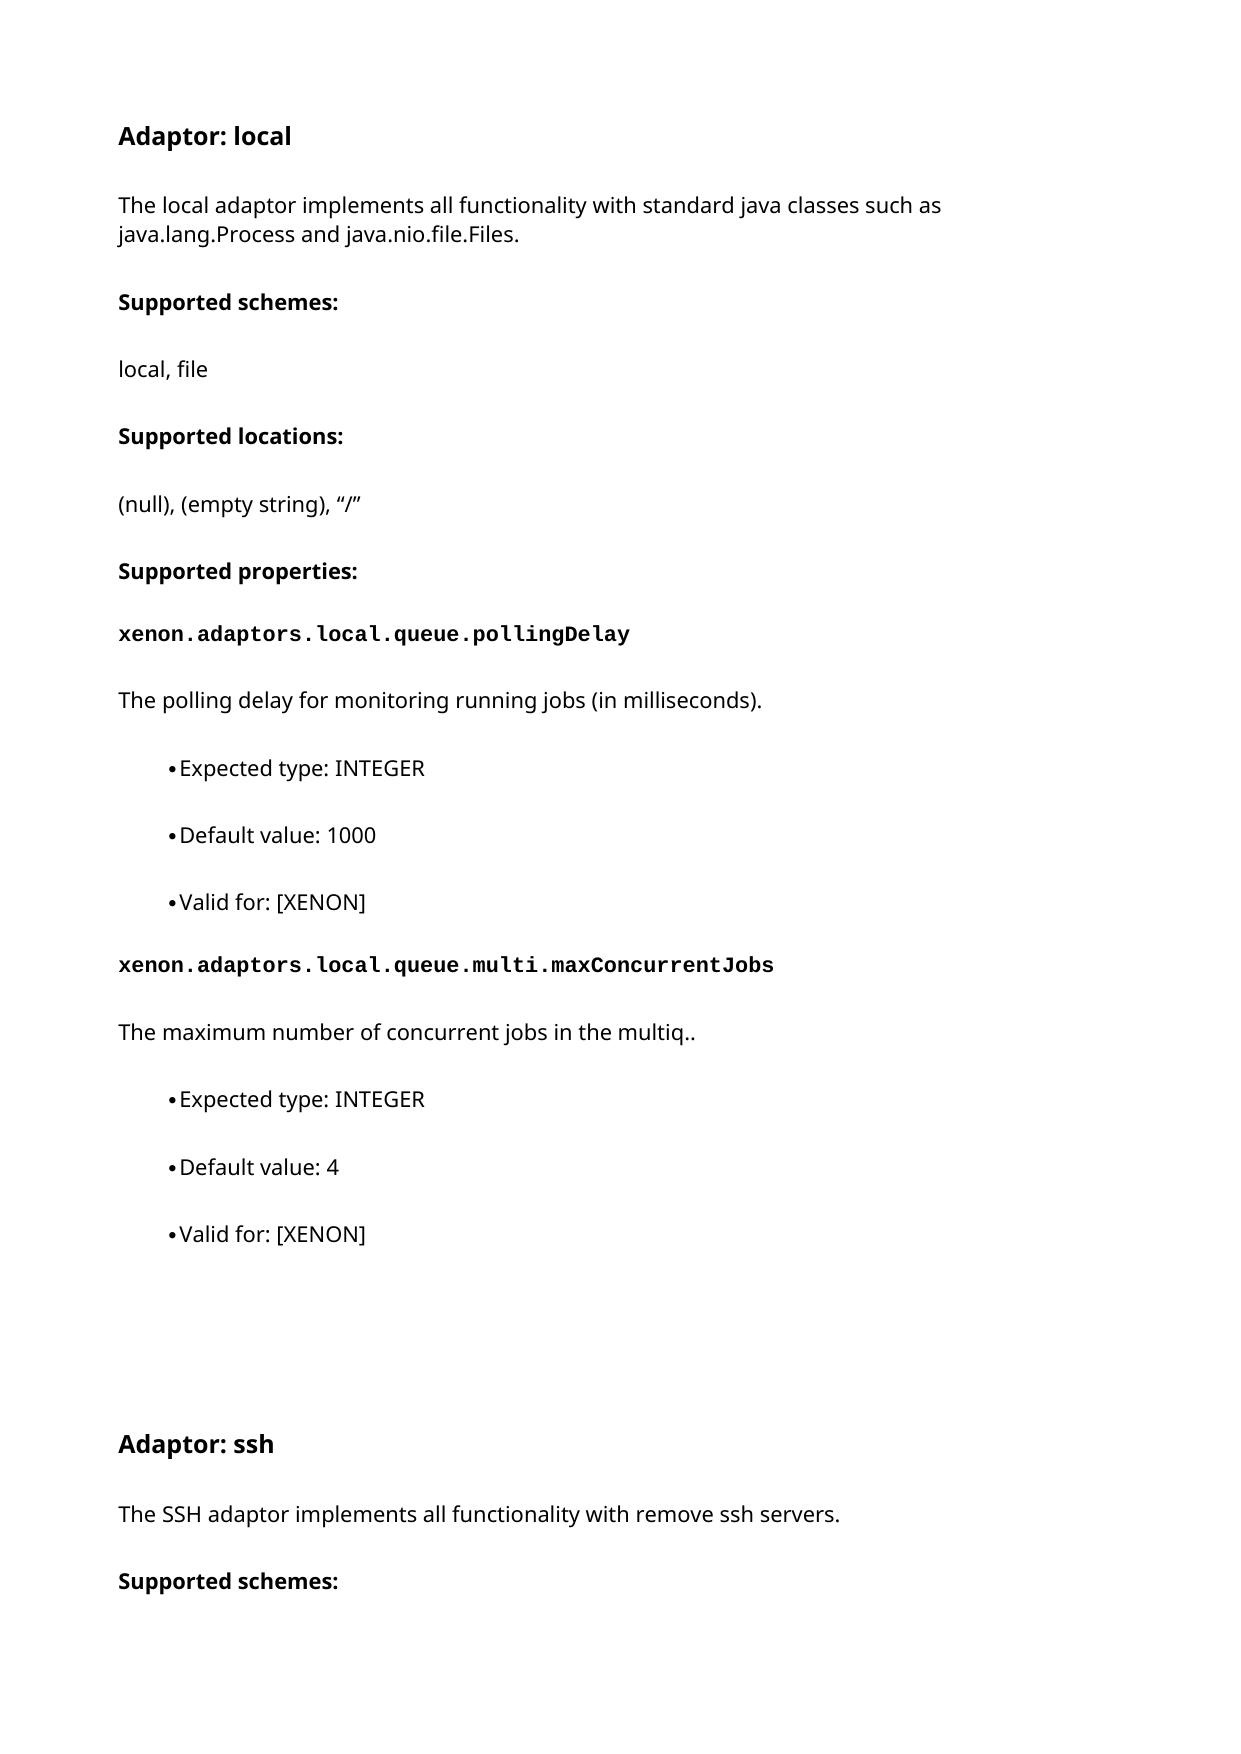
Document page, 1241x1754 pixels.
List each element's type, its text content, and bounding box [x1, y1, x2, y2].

text Supported schemes: [118, 1566, 1122, 1596]
list Default value: 1000 [118, 820, 1122, 850]
list Expected type: INTEGER [118, 1084, 1122, 1114]
text local, file [118, 354, 1122, 384]
list Expected type: INTEGER [118, 753, 1122, 783]
list Valid for: [XENON] [118, 887, 1122, 917]
text xenon.adaptors.local.queue.multi.maxConcurrentJobs [118, 955, 1122, 979]
text The maximum number of concurrent jobs in the multiq.. [118, 1017, 1122, 1047]
text Supported schemes: [118, 287, 1122, 317]
text The polling delay for monitoring running jobs (in milliseconds). [118, 686, 1122, 715]
text The local adaptor implements all functionality with standard java classes such as java.lang.Process and java.nio.file.Files. [118, 190, 1122, 249]
text Supported properties: [118, 556, 1122, 586]
text xenon.adaptors.local.queue.pollingDelay [118, 623, 1122, 648]
list Default value: 4 [118, 1152, 1122, 1181]
text Adaptor: local [118, 118, 1122, 152]
text Supported locations: [118, 421, 1122, 451]
text Adaptor: ssh [118, 1427, 1122, 1461]
list Valid for: [XENON] [118, 1219, 1122, 1249]
text (null), (empty string), “/” [118, 489, 1122, 518]
text The SSH adaptor implements all functionality with remove ssh servers. [118, 1498, 1122, 1528]
